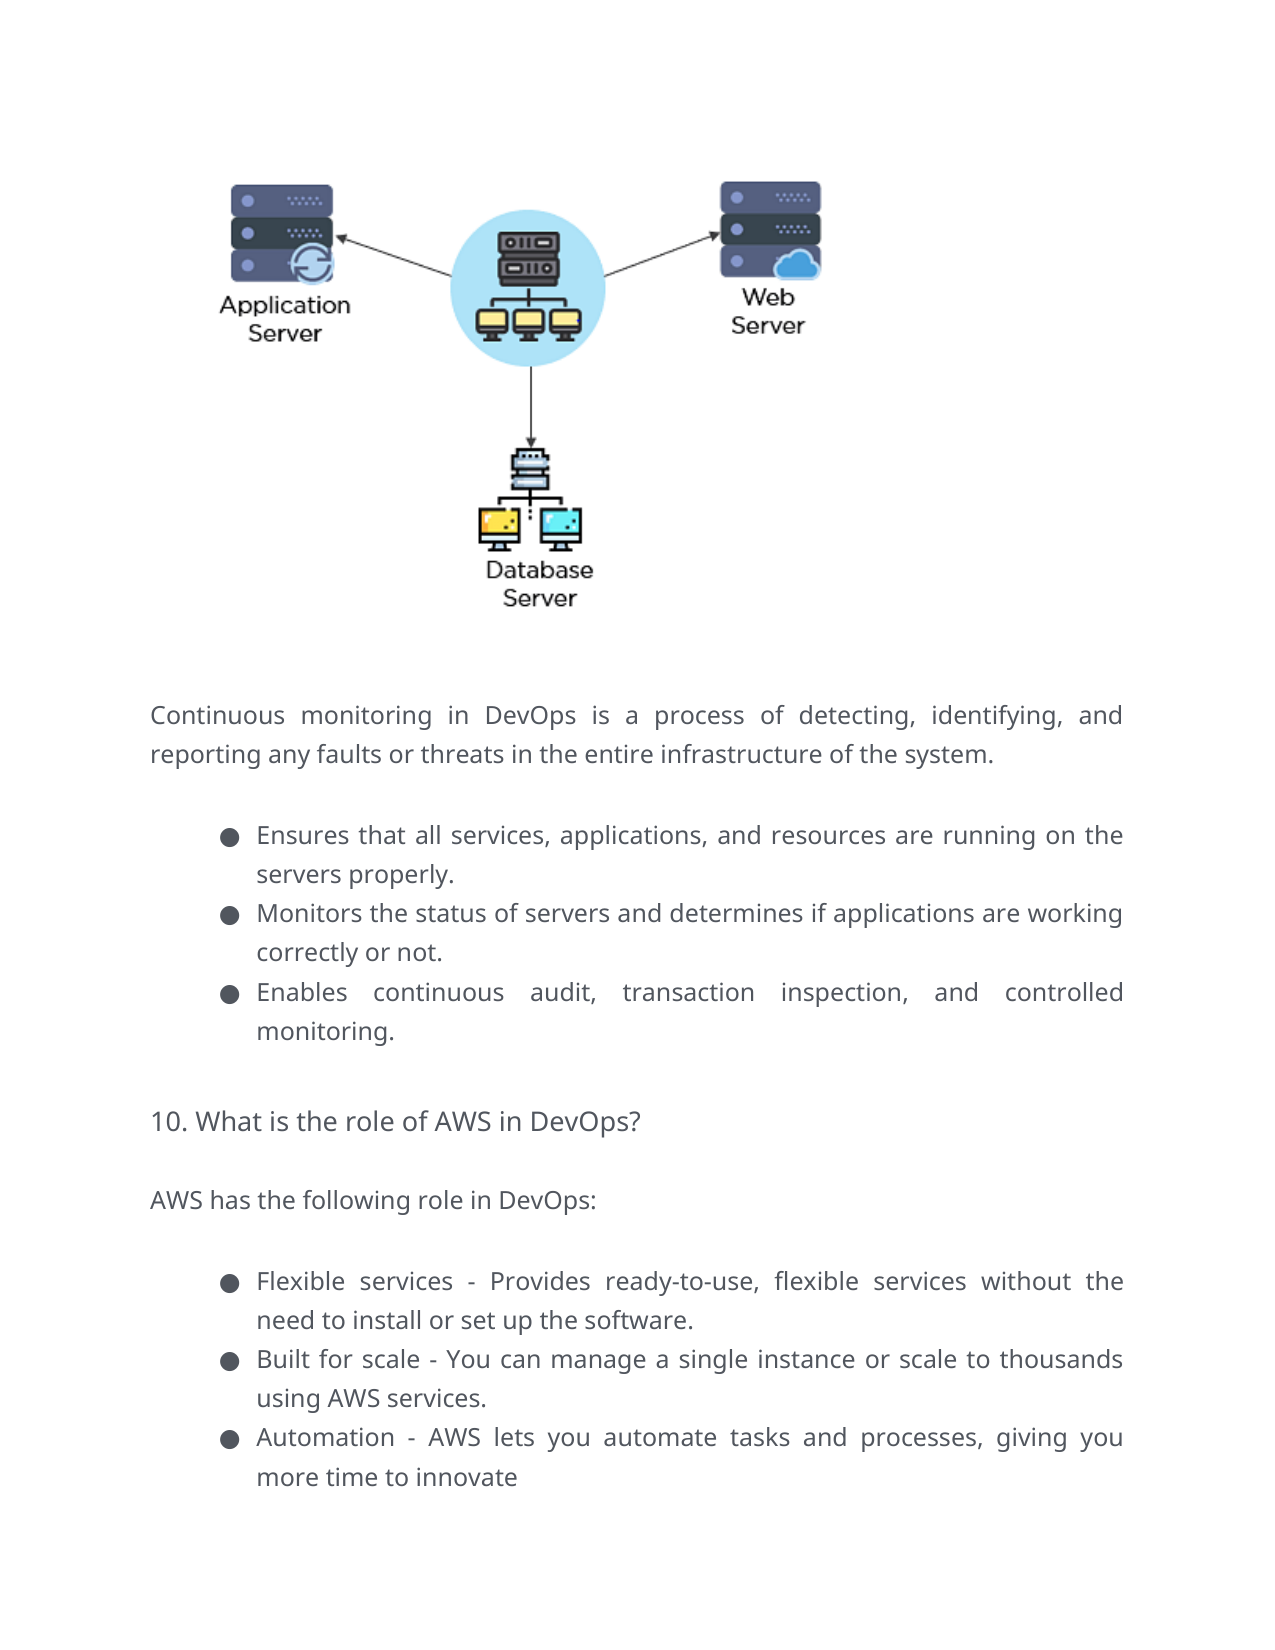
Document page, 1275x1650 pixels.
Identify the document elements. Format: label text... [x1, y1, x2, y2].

list Ensures that all services, applications, and resources are running on the servers properly. [219, 818, 1125, 891]
subtitle 10. What is the role of AWS in DevOps? [150, 1103, 1125, 1139]
picture [150, 150, 886, 652]
list Enables continuous audit, transaction inspection, and controlled monitoring. [219, 974, 1125, 1047]
list Automation - AWS lets you automate tasks and processes, giving you more time to innovate [219, 1420, 1125, 1493]
list Monitors the status of servers and determines if applications are working correctly or not. [219, 896, 1125, 969]
text Continuous monitoring in DevOps is a process of detecting, identifying, and reporting any faults or threats in the entire infrastructure of the system. [150, 698, 1125, 771]
text AWS has the following role in DevOps: [150, 1182, 1125, 1217]
list Flexible services - Provides ready-to-use, flexible services without the need to install or set up the software. [219, 1263, 1125, 1337]
list Built for scale - You can manage a single instance or scale to thousands using AWS services. [219, 1342, 1125, 1415]
